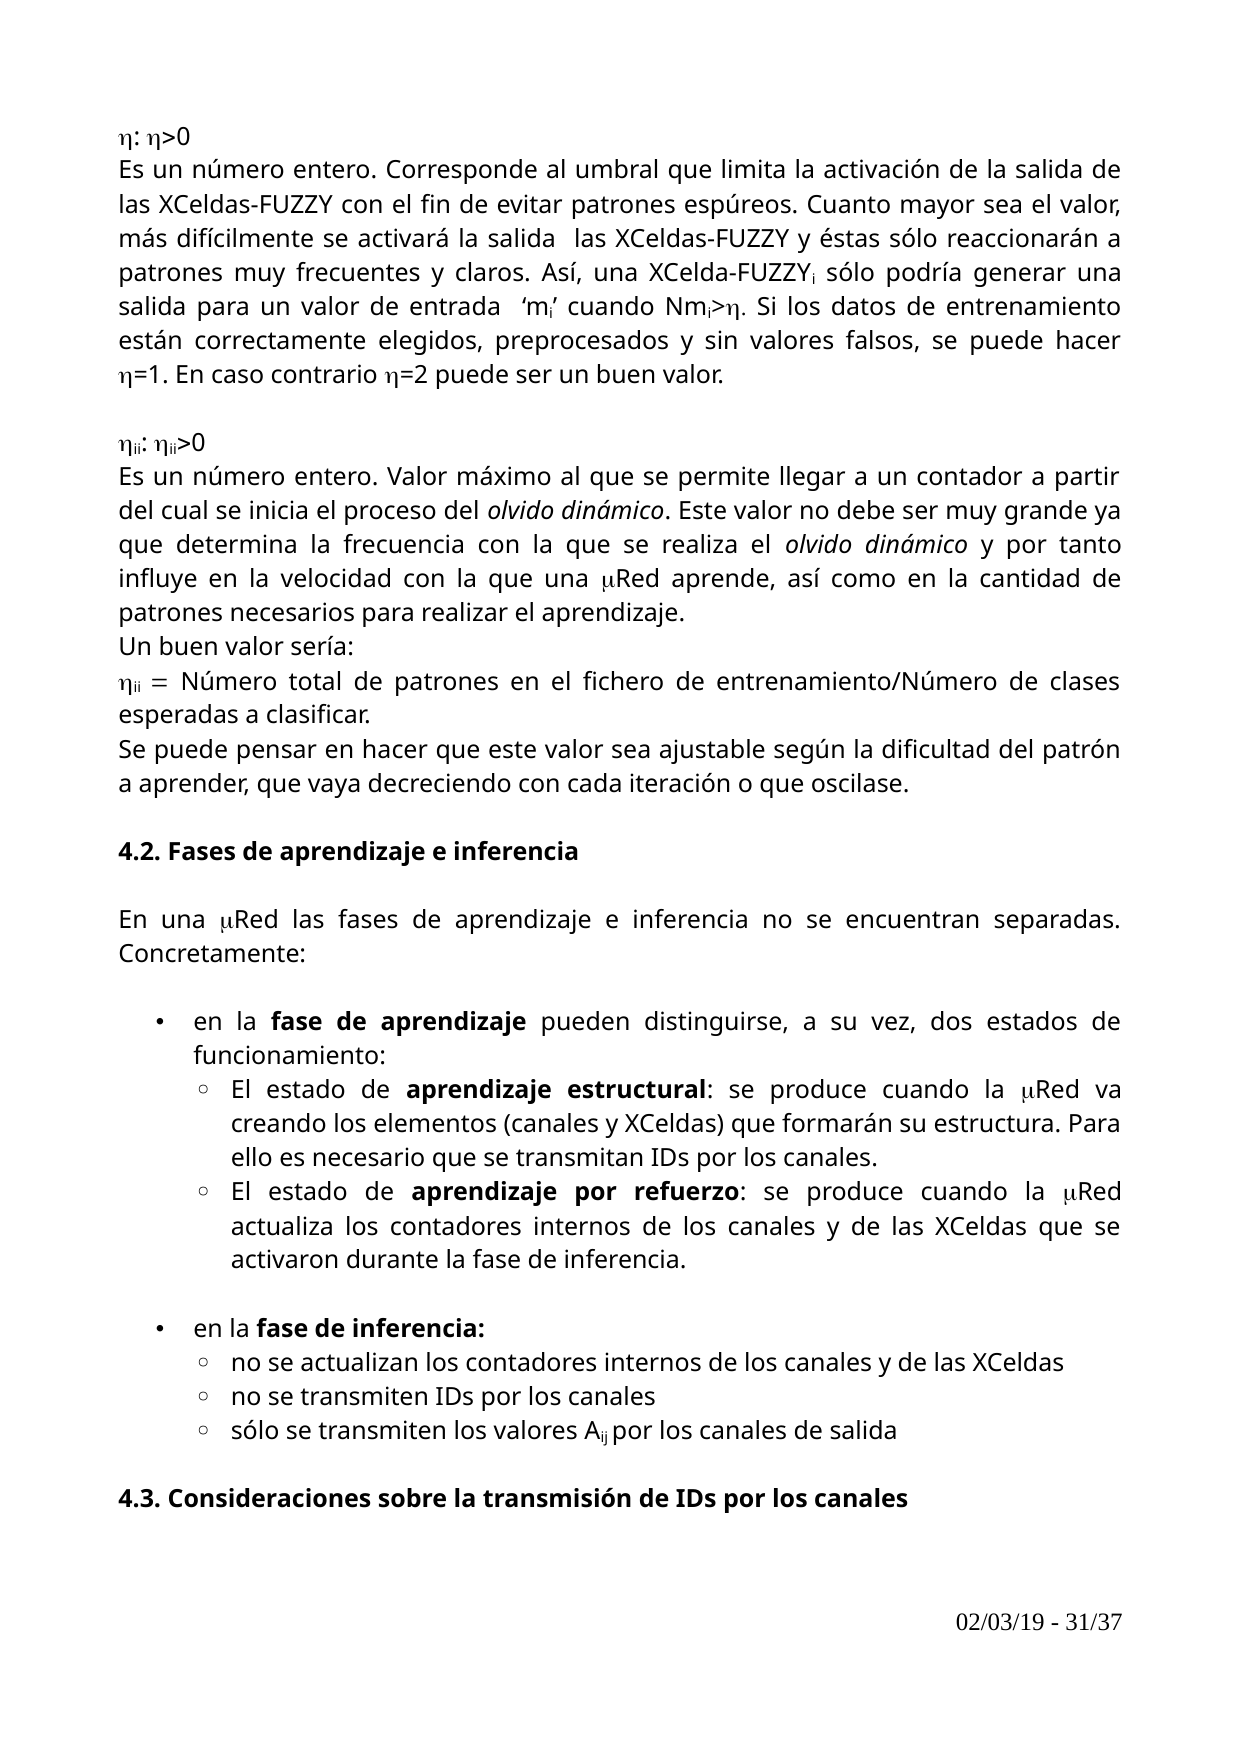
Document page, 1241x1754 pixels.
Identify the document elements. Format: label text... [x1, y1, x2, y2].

text Un buen valor sería: [118, 629, 1122, 663]
list en la fase de inferencia: [156, 1310, 1122, 1344]
list sólo se transmiten los valores Aij por los canales de salida [193, 1412, 1122, 1447]
list no se transmiten IDs por los canales [193, 1378, 1122, 1412]
text : >0 [118, 118, 1122, 152]
text En una mRed las fases de aprendizaje e inferencia no se encuentran separadas. Concretamente: [118, 902, 1122, 970]
text 4.3. Consideraciones sobre la transmisión de IDs por los canales [118, 1481, 1122, 1515]
list no se actualizan los contadores internos de los canales y de las XCeldas [193, 1344, 1122, 1378]
text Es un número entero. Corresponde al umbral que limita la activación de la salida de las XCeldas-FUZZY con el fin de evitar patrones espúreos. Cuanto mayor sea el valor, más difícilmente se activará la salida las XCeldas-FUZZY y éstas sólo reaccionarán a patrones muy frecuentes y claros. Así, una XCelda-FUZZYi sólo podría generar una salida para un valor de entrada ‘mi’ cuando Nmi>. Si los datos de entrenamiento están correctamente elegidos, preprocesados y sin valores falsos, se puede hacer =1. En caso contrario =2 puede ser un buen valor. [118, 152, 1122, 391]
text Se puede pensar en hacer que este valor sea ajustable según la dificultad del patrón a aprender, que vaya decreciendo con cada iteración o que oscilase. [118, 731, 1122, 799]
text Es un número entero. Valor máximo al que se permite llegar a un contador a partir del cual se inicia el proceso del olvido dinámico. Este valor no debe ser muy grande ya que determina la frecuencia con la que se realiza el olvido dinámico y por tanto influye en la velocidad con la que una mRed aprende, así como en la cantidad de patrones necesarios para realizar el aprendizaje. [118, 459, 1122, 629]
list El estado de aprendizaje por refuerzo: se produce cuando la mRed actualiza los contadores internos de los canales y de las XCeldas que se activaron durante la fase de inferencia. [193, 1174, 1122, 1276]
text ii: ii>0 [118, 425, 1122, 459]
list en la fase de aprendizaje pueden distinguirse, a su vez, dos estados de funcionamiento: [156, 1004, 1122, 1072]
list El estado de aprendizaje estructural: se produce cuando la mRed va creando los elementos (canales y XCeldas) que formarán su estructura. Para ello es necesario que se transmitan IDs por los canales. [193, 1072, 1122, 1174]
text ii = Número total de patrones en el fichero de entrenamiento/Número de clases esperadas a clasificar. [118, 663, 1122, 731]
text 4.2. Fases de aprendizaje e inferencia [118, 833, 1122, 867]
